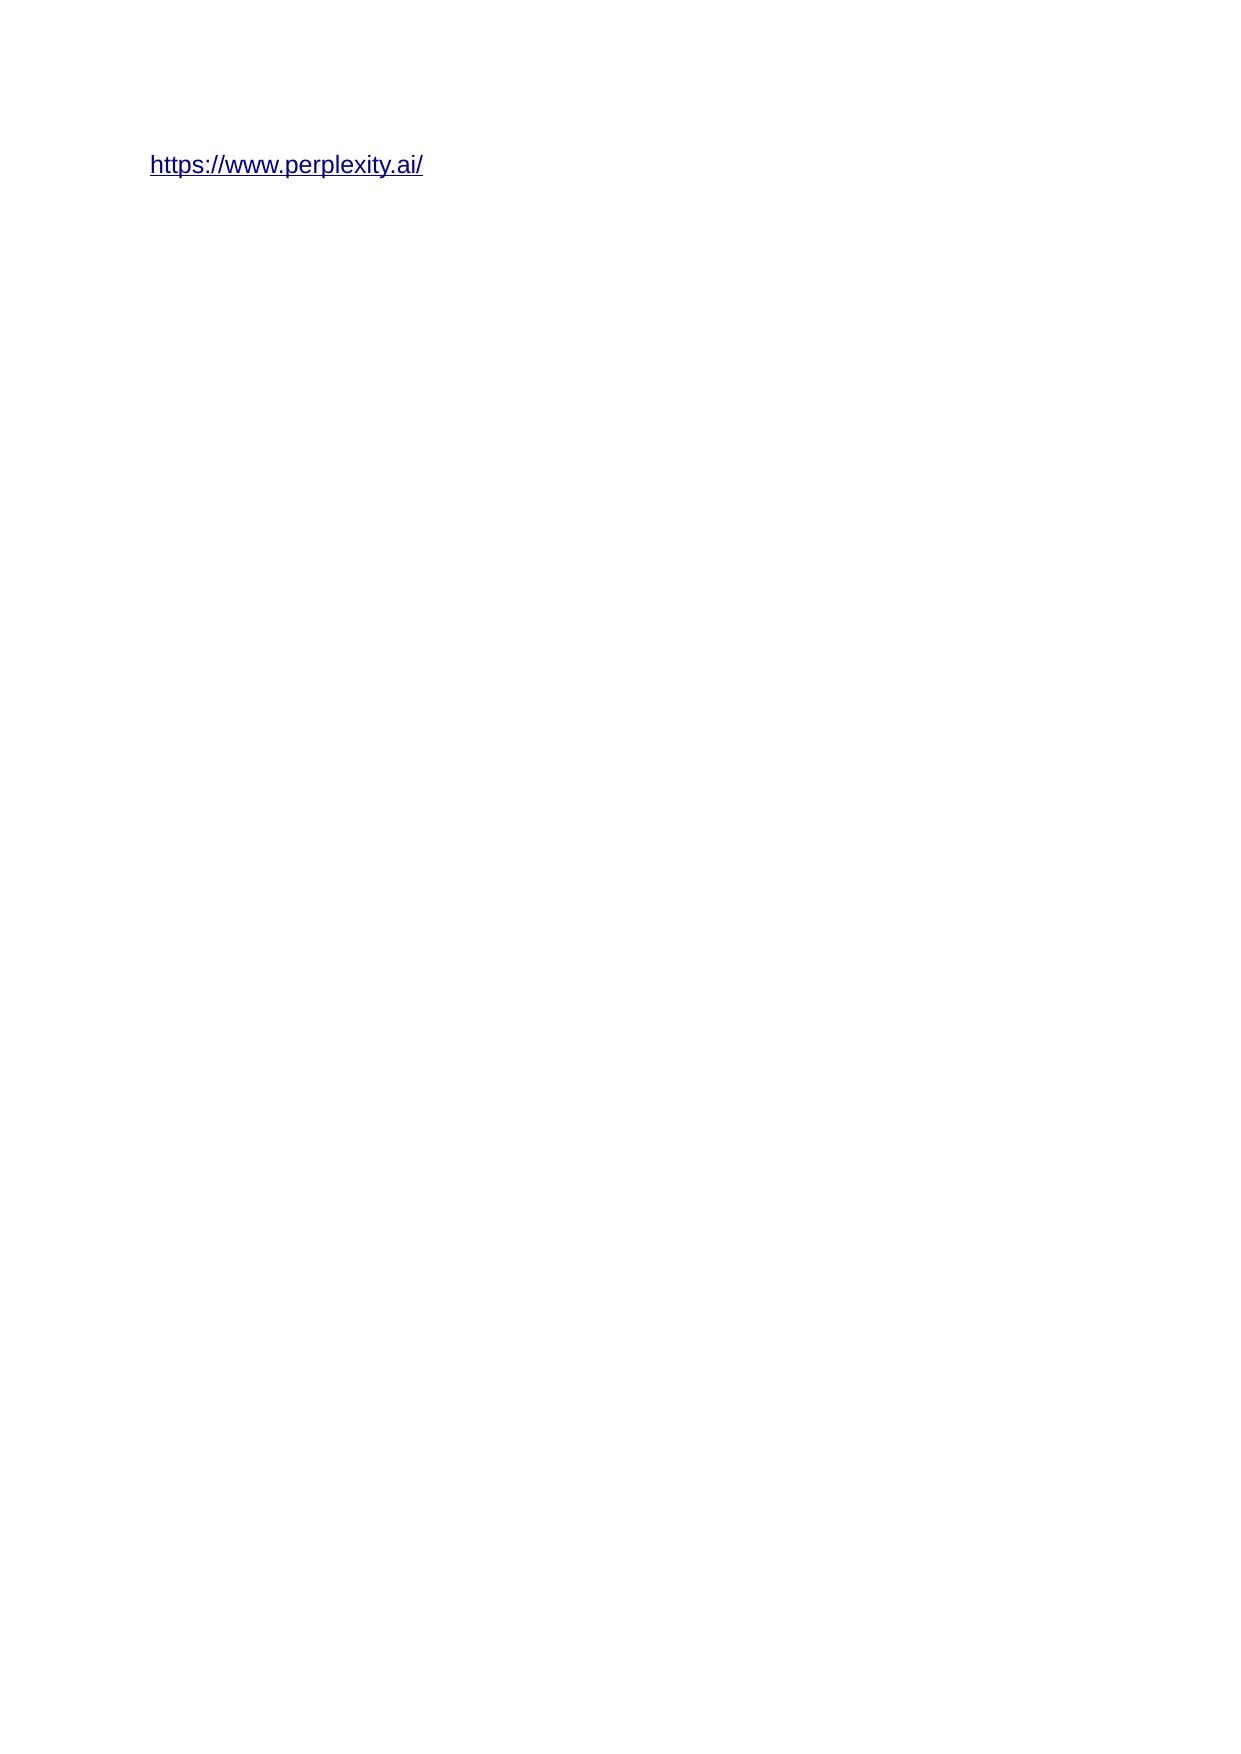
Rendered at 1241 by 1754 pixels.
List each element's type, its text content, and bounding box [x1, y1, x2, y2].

text https://www.perplexity.ai/ [150, 150, 1090, 179]
